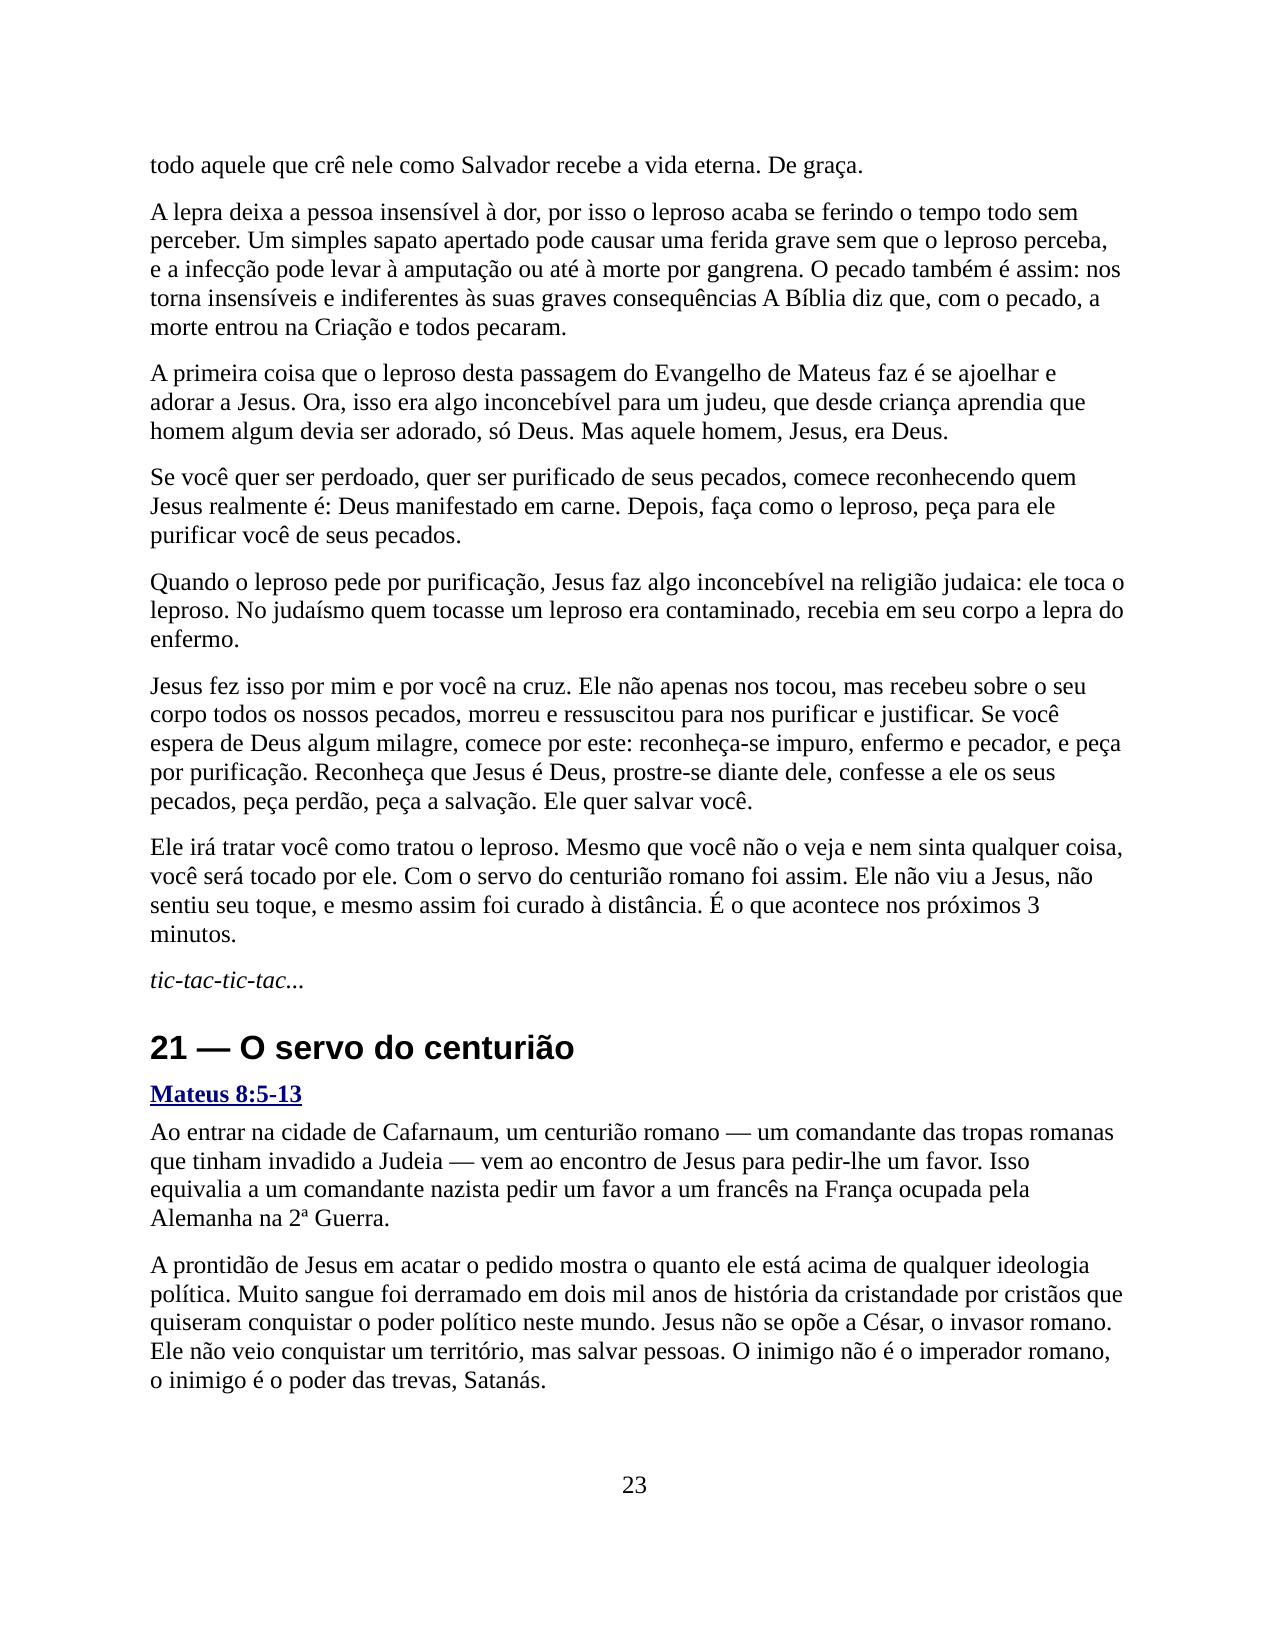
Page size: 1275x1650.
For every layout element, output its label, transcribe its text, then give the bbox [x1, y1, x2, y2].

text Ao entrar na cidade de Cafarnaum, um centurião romano — um comandante das tropas romanas que tinham invadido a Judeia — vem ao encontro de Jesus para pedir-lhe um favor. Isso equivalia a um comandante nazista pedir um favor a um francês na França ocupada pela Alemanha na 2ª Guerra. [150, 1117, 1125, 1232]
text todo aquele que crê nele como Salvador recebe a vida eterna. De graça. [150, 150, 1125, 179]
text Mateus 8:5-13 [150, 1079, 1125, 1108]
text Jesus fez isso por mim e por você na cruz. Ele não apenas nos tocou, mas recebeu sobre o seu corpo todos os nossos pecados, morreu e ressuscitou para nos purificar e justificar. Se você espera de Deus algum milagre, comece por este: reconheça-se impuro, enfermo e pecador, e peça por purificação. Reconheça que Jesus é Deus, prostre-se diante dele, confesse a ele os seus pecados, peça perdão, peça a salvação. Ele quer salvar você. [150, 671, 1125, 814]
text Quando o leproso pede por purificação, Jesus faz algo inconcebível na religião judaica: ele toca o leproso. No judaísmo quem tocasse um leproso era contaminado, recebia em seu corpo a lepra do enfermo. [150, 567, 1125, 653]
text A primeira coisa que o leproso desta passagem do Evangelho de Mateus faz é se ajoelhar e adorar a Jesus. Ora, isso era algo inconcebível para um judeu, que desde criança aprendia que homem algum devia ser adorado, só Deus. Mas aquele homem, Jesus, era Deus. [150, 358, 1125, 444]
subtitle 21 — O servo do centurião [150, 1028, 1125, 1067]
text A prontidão de Jesus em acatar o pedido mostra o quanto ele está acima de qualquer ideologia política. Muito sangue foi derramado em dois mil anos de história da cristandade por cristãos que quiseram conquistar o poder político neste mundo. Jesus não se opõe a César, o invasor romano. Ele não veio conquistar um território, mas salvar pessoas. O inimigo não é o imperador romano, o inimigo é o poder das trevas, Satanás. [150, 1250, 1125, 1394]
text tic-tac-tic-tac... [150, 965, 1125, 994]
text A lepra deixa a pessoa insensível à dor, por isso o leproso acaba se ferindo o tempo todo sem perceber. Um simples sapato apertado pode causar uma ferida grave sem que o leproso perceba, e a infecção pode levar à amputação ou até à morte por gangrena. O pecado também é assim: nos torna insensíveis e indiferentes às suas graves consequências A Bíblia diz que, com o pecado, a morte entrou na Criação e todos pecaram. [150, 197, 1125, 340]
text Ele irá tratar você como tratou o leproso. Mesmo que você não o veja e nem sinta qualquer coisa, você será tocado por ele. Com o servo do centurião romano foi assim. Ele não viu a Jesus, não sentiu seu toque, e mesmo assim foi curado à distância. É o que acontece nos próximos 3 minutos. [150, 832, 1125, 947]
text Se você quer ser perdoado, quer ser purificado de seus pecados, comece reconhecendo quem Jesus realmente é: Deus manifestado em carne. Depois, faça como o leproso, peça para ele purificar você de seus pecados. [150, 462, 1125, 549]
